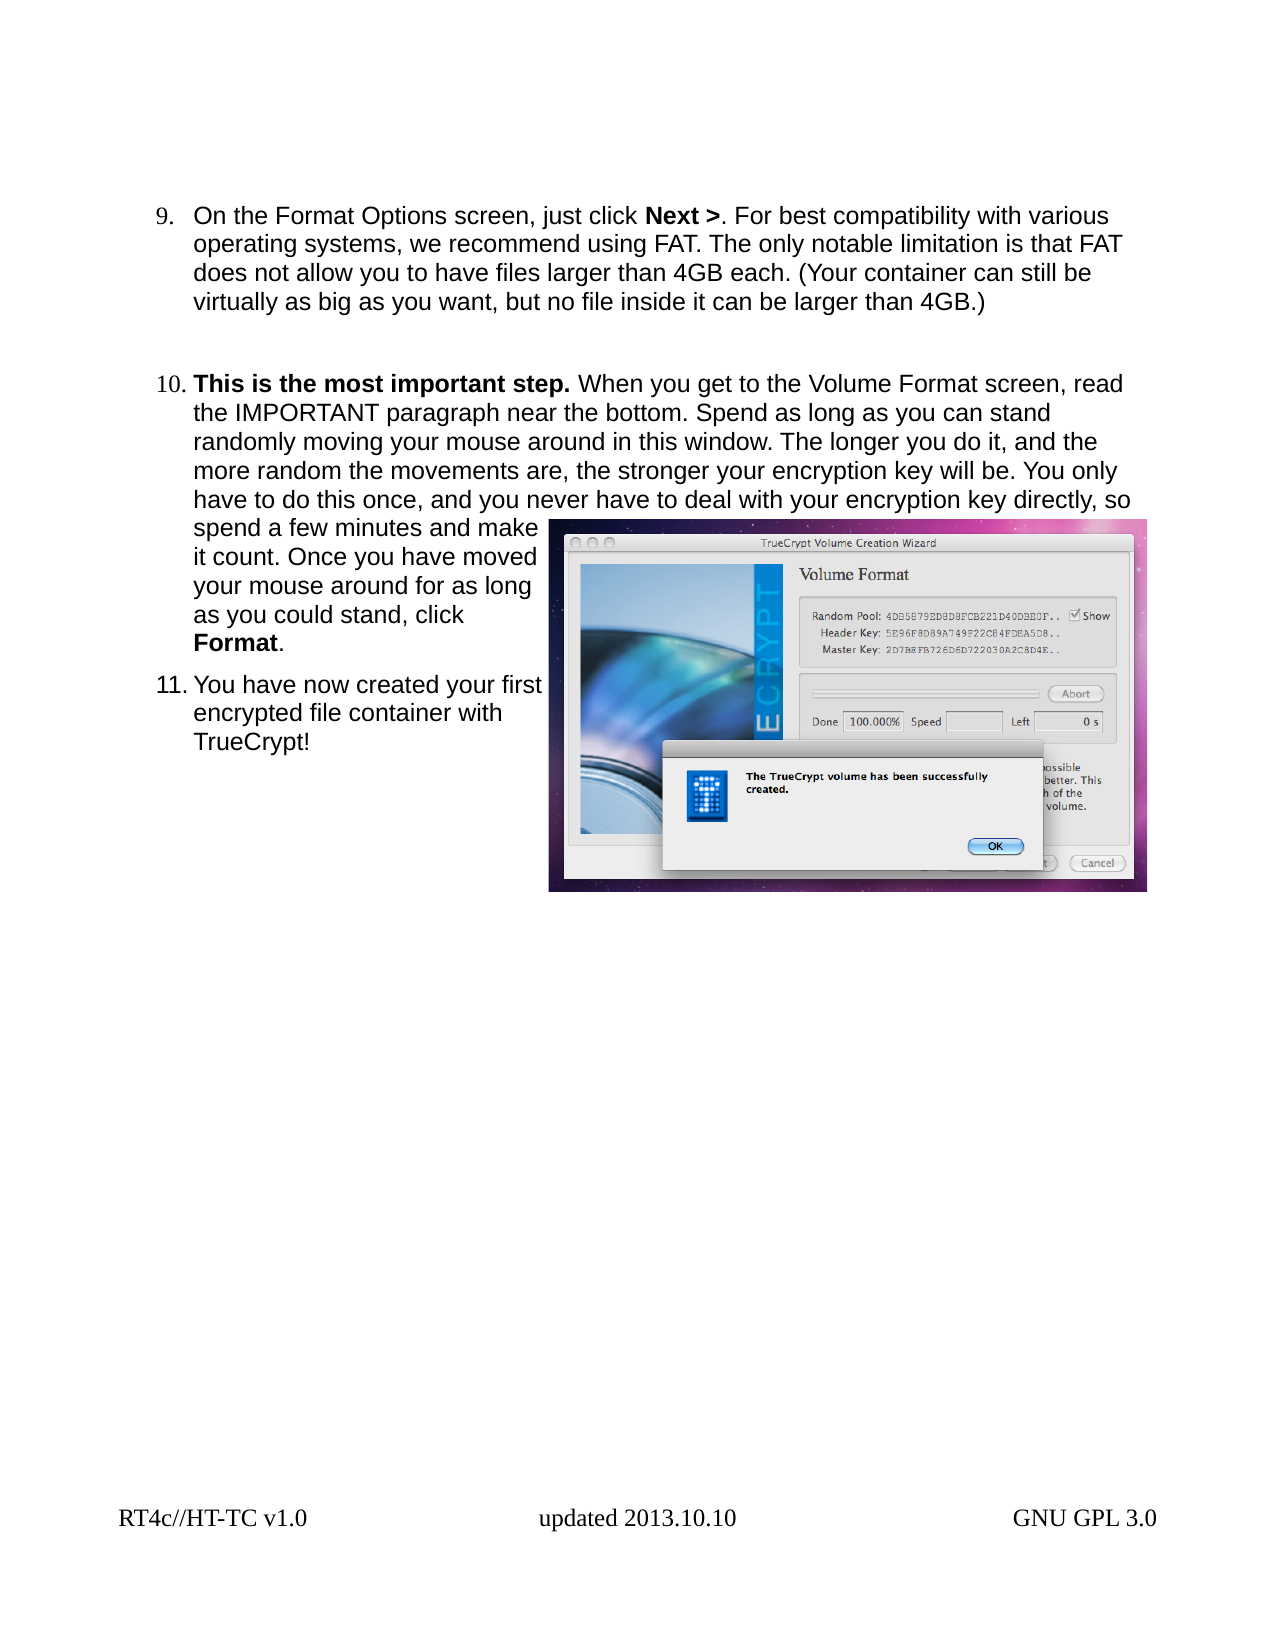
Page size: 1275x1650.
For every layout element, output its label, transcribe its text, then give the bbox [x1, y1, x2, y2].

list You have now created your first encrypted file container with TrueCrypt! [156, 669, 548, 756]
list On the Format Options screen, just click Next >. For best compatibility with various operating systems, we recommend using FAT. The only notable limitation is that FAT does not allow you to have files larger than 4GB each. (Your container can still be virtually as big as you want, but no file inside it can be larger than 4GB.) [156, 201, 1157, 316]
list This is the most important step. When you get to the Volume Format screen, read the IMPORTANT paragraph near the bottom. Spend as long as you can stand randomly moving your mouse around in this window. The longer you do it, and the more random the movements are, the stronger your encryption key will be. You only have to do this once, and you never have to deal with your encryption key directly, so spend a few minutes and make it count. Once you have moved your mouse around for as long as you could stand, click Format. [156, 369, 1157, 657]
picture [548, 519, 1148, 892]
